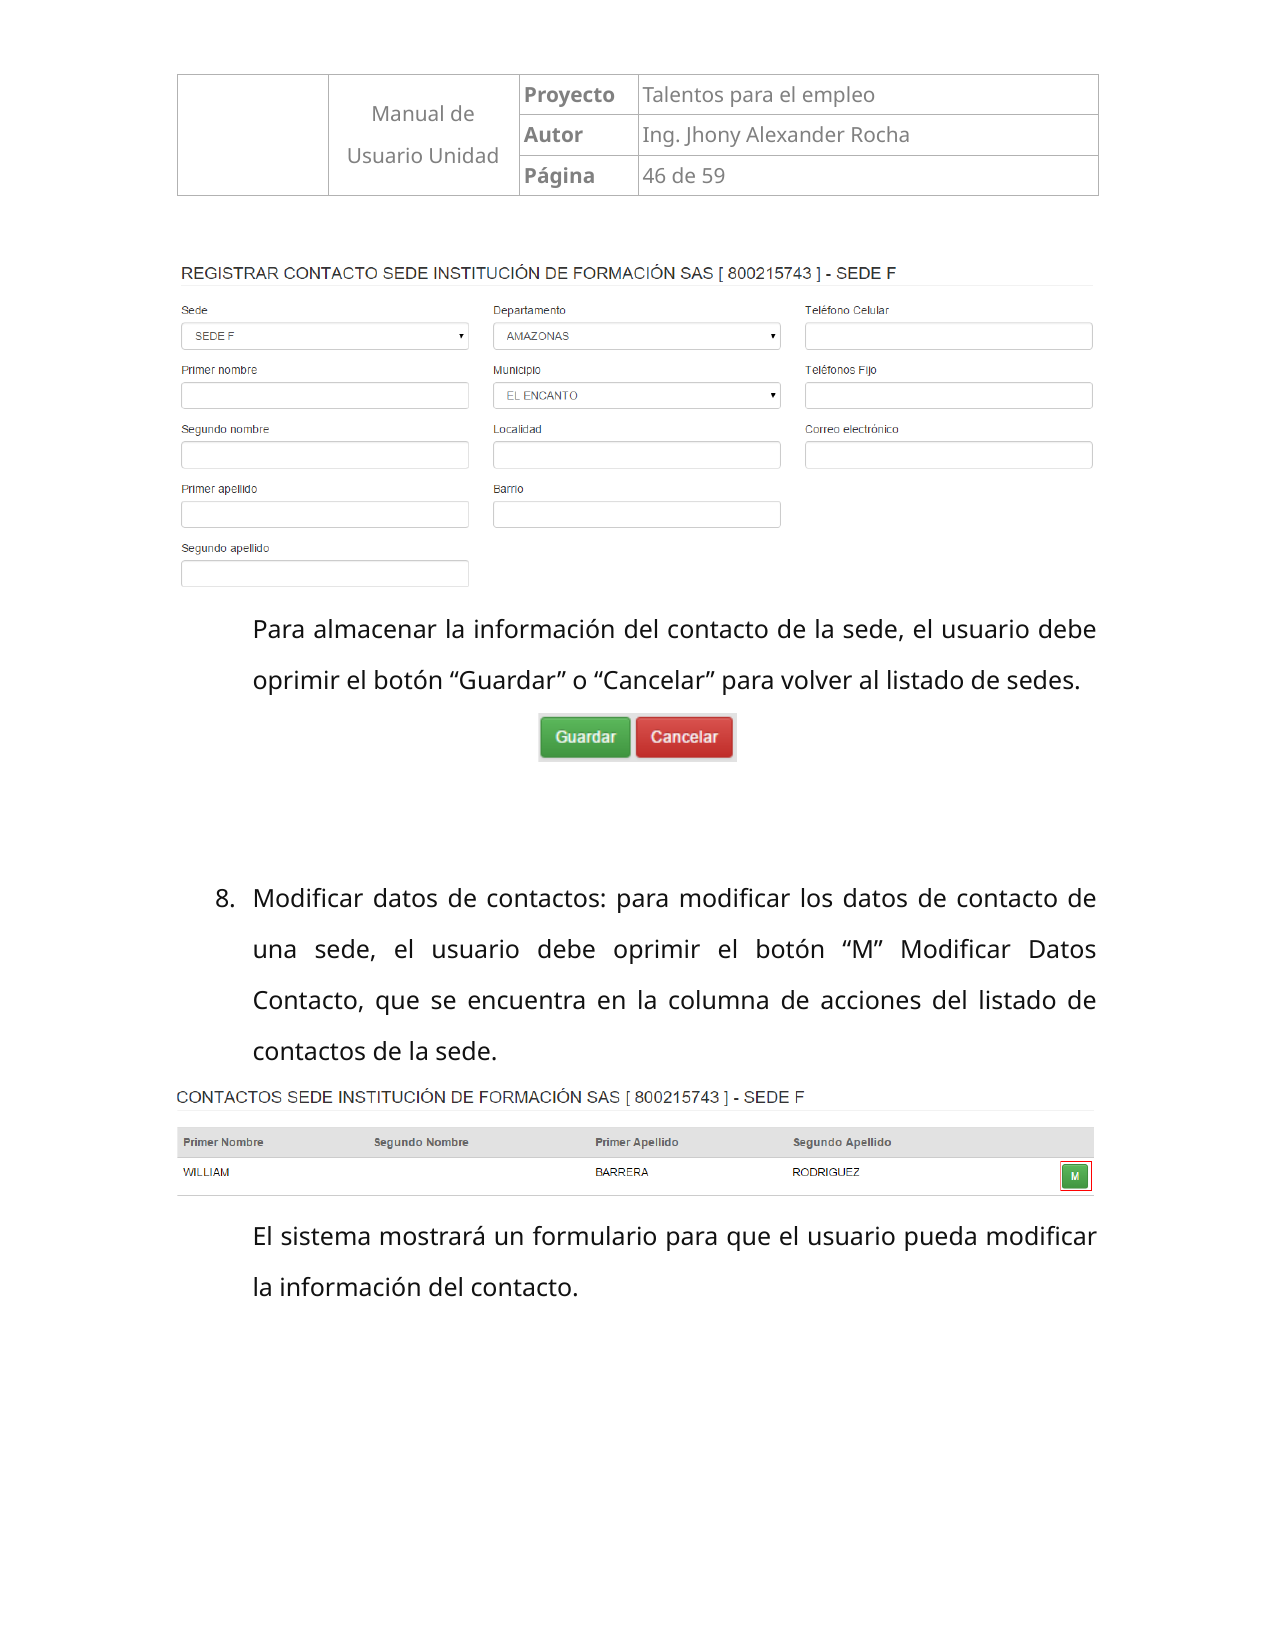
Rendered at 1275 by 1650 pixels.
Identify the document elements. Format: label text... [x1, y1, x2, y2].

list Para almacenar la información del contacto de la sede, el usuario debe oprimir el botón “Guardar” o “Cancelar” para volver al listado de sedes. [215, 595, 1098, 696]
list El sistema mostrará un formulario para que el usuario pueda modificar la información del contacto. [215, 1202, 1098, 1304]
list Modificar datos de contactos: para modificar los datos de contacto de una sede, el usuario debe oprimir el botón “M” Modificar Datos Contacto, que se encuentra en la columna de acciones del listado de contactos de la sede. [215, 881, 1098, 1068]
picture [538, 713, 737, 762]
picture [177, 262, 1098, 595]
picture [177, 1085, 1098, 1202]
